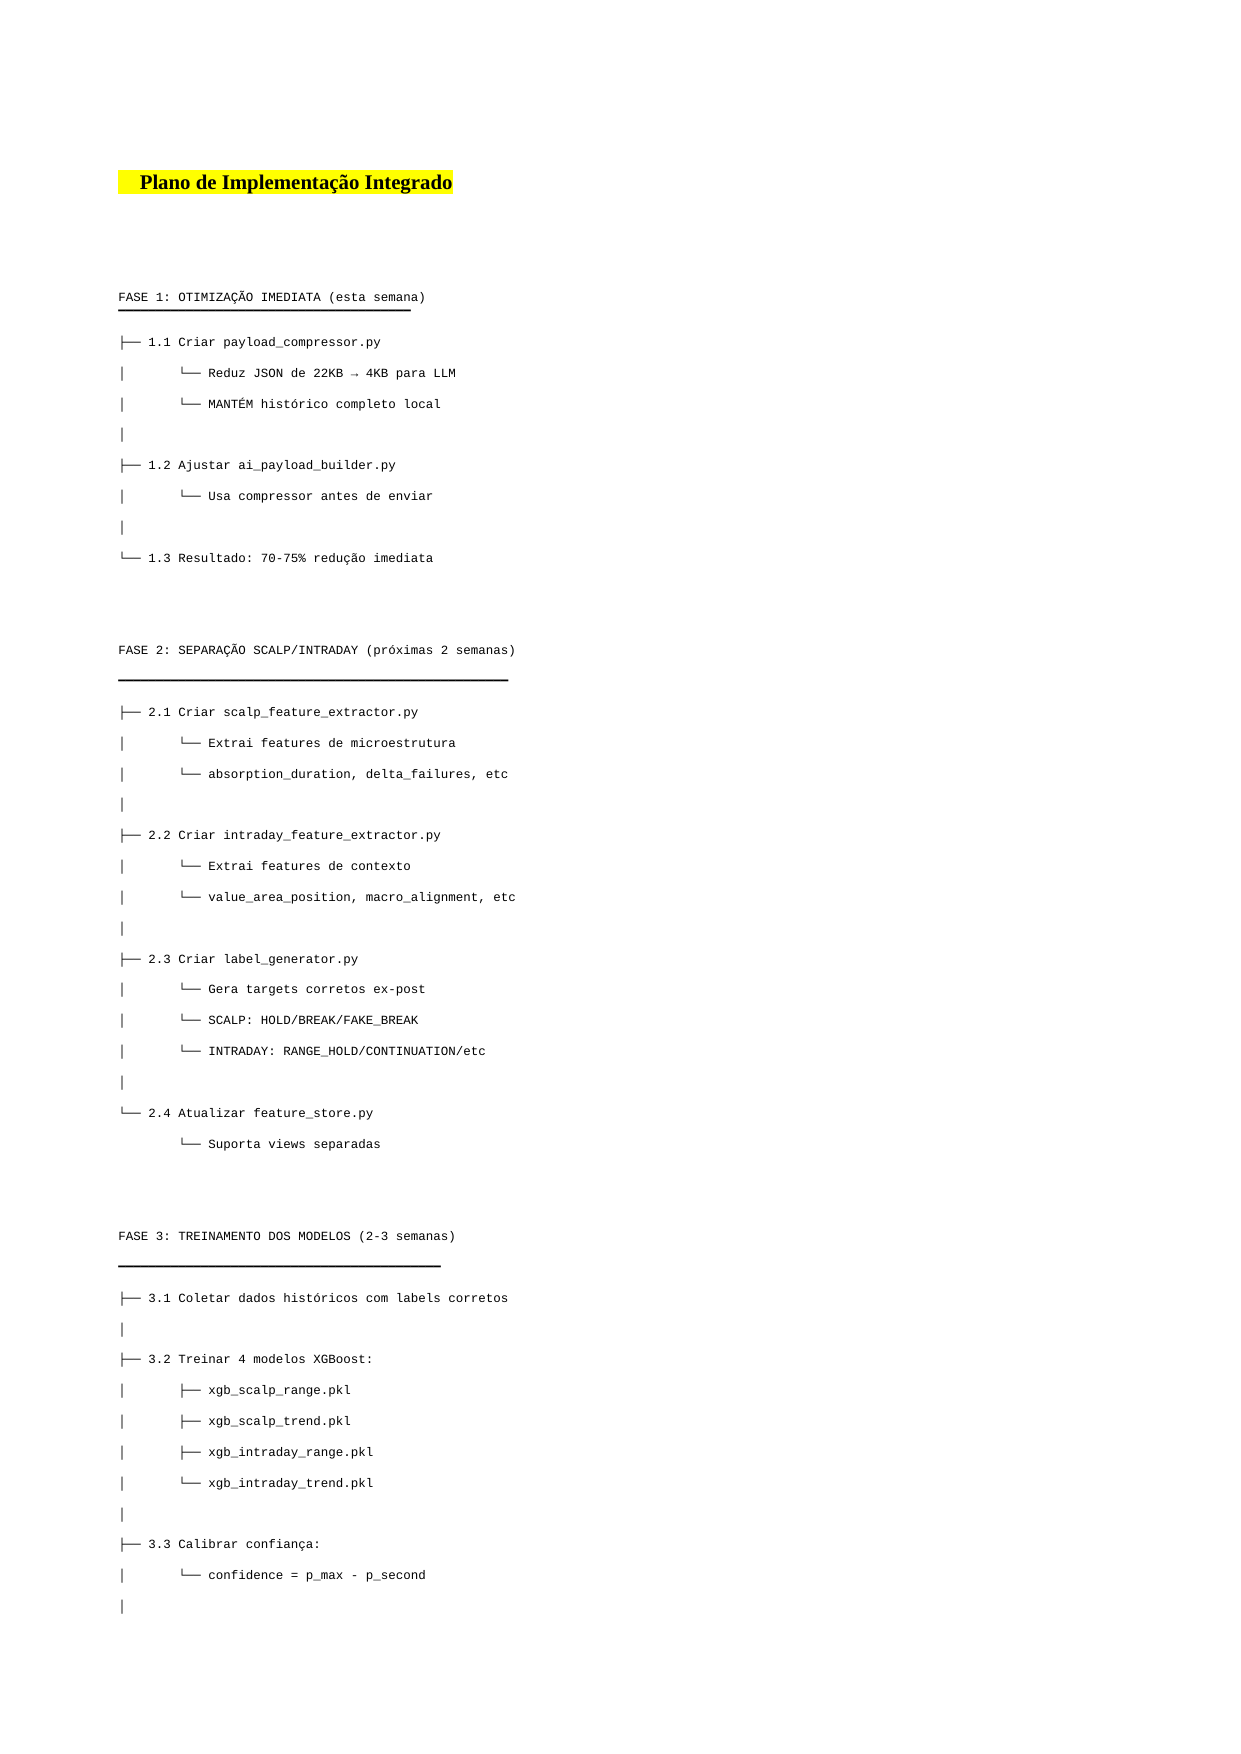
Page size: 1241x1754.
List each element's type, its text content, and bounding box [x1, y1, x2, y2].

text │ ├── xgb_intraday_range.pkl [122, 1446, 181, 1460]
text │ [122, 1076, 1122, 1090]
text │ [118, 798, 1122, 813]
text │ └── Gera targets corretos ex-post [118, 983, 1122, 998]
text │ └── Usa compressor antes de enviar [122, 490, 1122, 504]
text │ └── xgb_intraday_trend.pkl [122, 1477, 1122, 1491]
text ━━━━━━━━━━━━━━━━━━━━━━━━━━━━━━━━━━━━━━━━━━━ [118, 1261, 1122, 1275]
text ├── 1.1 Criar payload_compressor.py [122, 336, 1122, 350]
text │ ├── xgb_scalp_range.pkl [122, 1384, 181, 1398]
text FASE 3: TREINAMENTO DOS MODELOS (2-3 semanas) [118, 1230, 1122, 1244]
text FASE 2: SEPARAÇÃO SCALP/INTRADAY (próximas 2 semanas) [118, 644, 1122, 658]
text │ ├── xgb_scalp_trend.pkl [122, 1415, 181, 1429]
text ━━━━━━━━━━━━━━━━━━━━━━━━━━━━━━━━━━━━━━━━━━━━━━━━━━━━ [118, 675, 1122, 689]
text ├── 3.1 Coletar dados históricos com labels corretos [122, 1292, 1122, 1306]
text │ └── value_area_position, macro_alignment, etc [122, 891, 1122, 905]
text │ └── absorption_duration, delta_failures, etc [122, 768, 1122, 782]
text ├── 1.2 Ajustar ai_payload_builder.py [122, 459, 1122, 473]
text │ [118, 428, 1122, 443]
text │ ├── xgb_scalp_range.pkl [182, 1384, 1122, 1398]
text └── Suporta views separadas [118, 1138, 1122, 1152]
text FASE 1: OTIMIZAÇÃO IMEDIATA (esta semana) [118, 291, 1122, 305]
text │ ├── xgb_scalp_trend.pkl [182, 1415, 1122, 1429]
text └── 1.3 Resultado: 70-75% redução imediata [118, 552, 1122, 566]
text │ └── SCALP: HOLD/BREAK/FAKE_BREAK [122, 1014, 1122, 1028]
text │ [122, 922, 1122, 936]
text │ └── confidence = p_max - p_second [122, 1569, 1122, 1583]
text │ [122, 1323, 1122, 1337]
text └── 2.4 Atualizar feature_store.py [118, 1107, 1122, 1121]
text │ [122, 521, 1122, 535]
text │ └── Extrai features de contexto [122, 860, 1122, 874]
text │ └── Reduz JSON de 22KB → 4KB para LLM [122, 367, 1122, 381]
text │ [122, 1508, 1122, 1522]
subtitle 🔄 Plano de Implementação Integrado [118, 170, 1122, 194]
text │ ├── xgb_intraday_range.pkl [182, 1446, 1122, 1460]
text │ [122, 1600, 1122, 1614]
text ━━━━━━━━━━━━━━━━━━━━━━━━━━━━━━━━━━━━━━━ [118, 305, 1122, 319]
text ├── 2.2 Criar intraday_feature_extractor.py [122, 829, 1122, 843]
text ├── 3.3 Calibrar confiança: [118, 1538, 1122, 1553]
text ├── 2.1 Criar scalp_feature_extractor.py [122, 706, 1122, 720]
text ├── 2.3 Criar label_generator.py [122, 953, 1122, 967]
text │ └── INTRADAY: RANGE_HOLD/CONTINUATION/etc [122, 1045, 1122, 1059]
text ├── 3.2 Treinar 4 modelos XGBoost: [118, 1353, 1122, 1368]
text │ └── MANTÉM histórico completo local [122, 398, 1122, 412]
text │ └── Extrai features de microestrutura [122, 737, 1122, 751]
